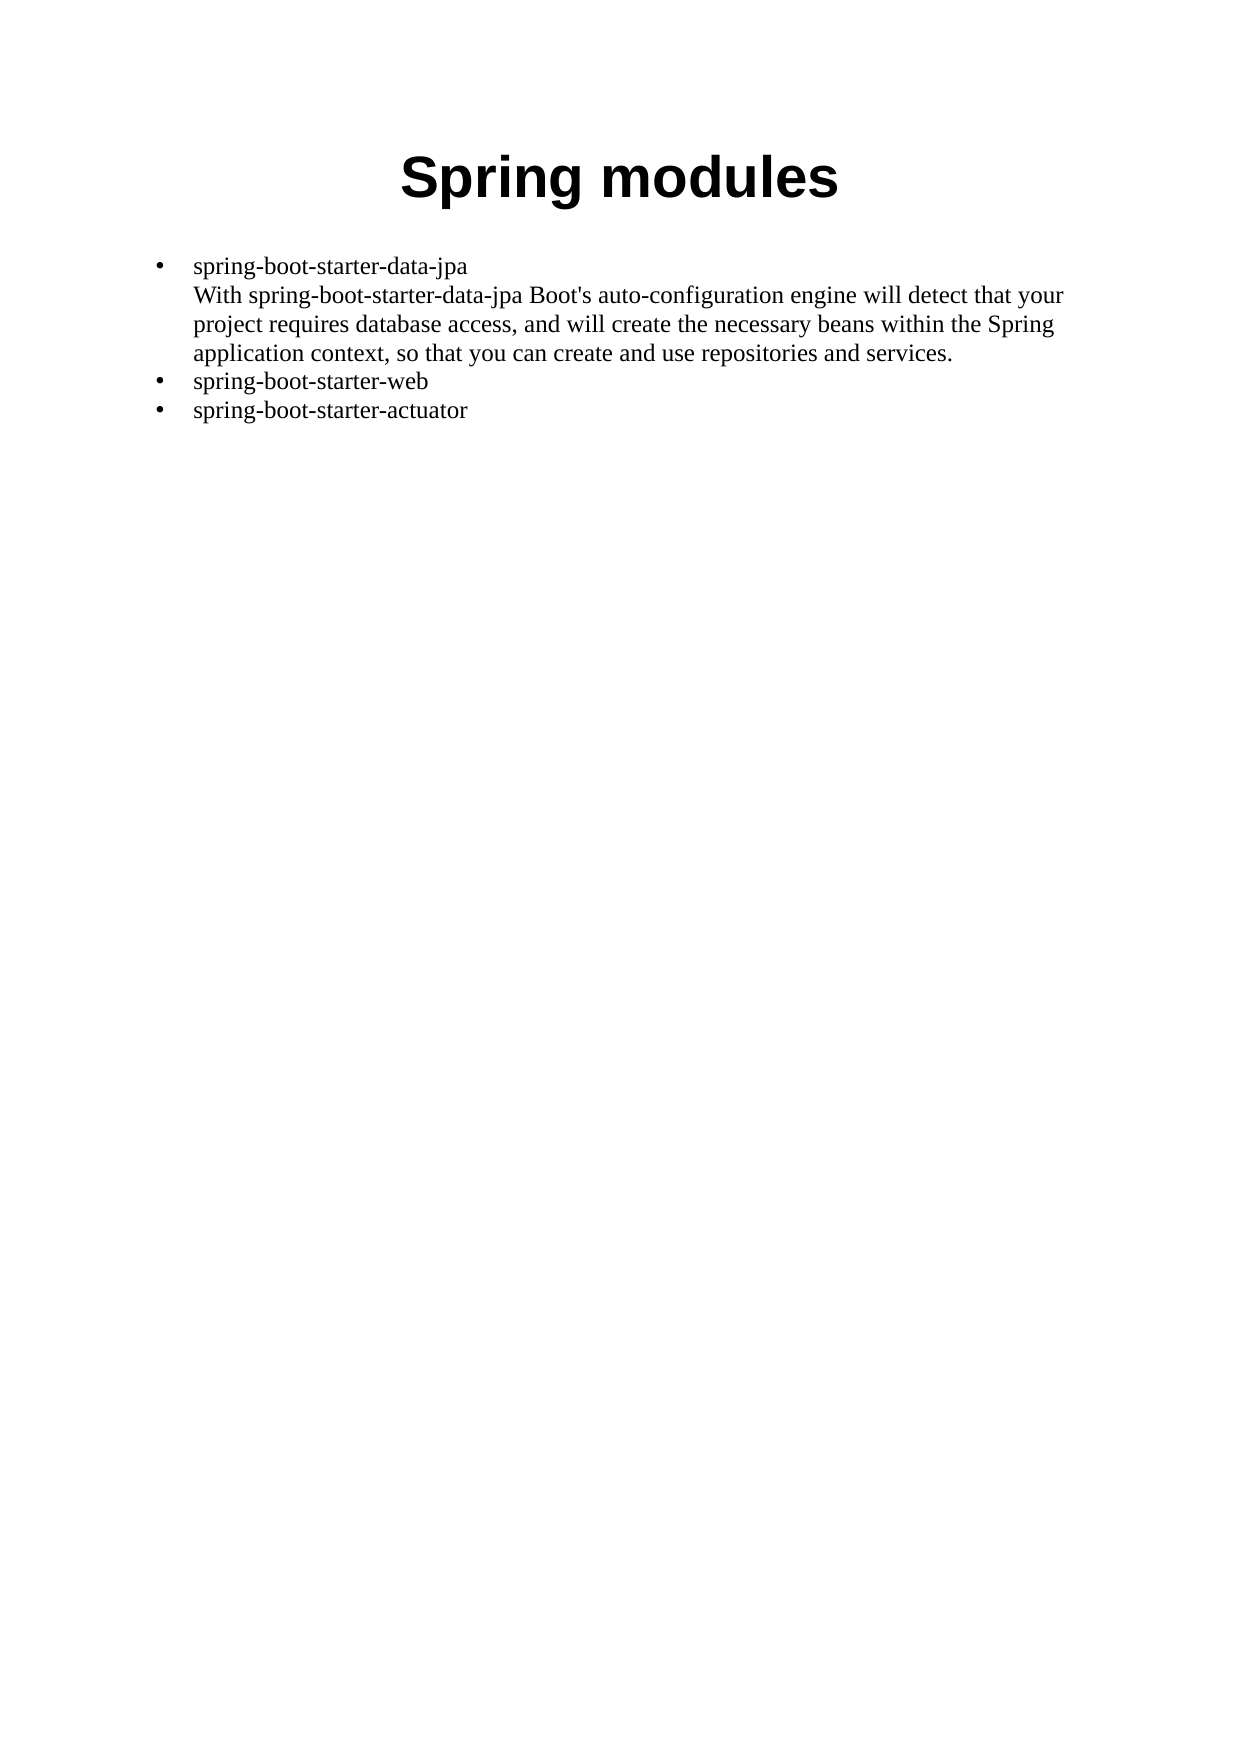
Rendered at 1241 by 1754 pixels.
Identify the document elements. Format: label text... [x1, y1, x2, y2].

title Spring modules [118, 143, 1122, 210]
list spring-boot-starter-web [156, 366, 1122, 395]
list spring-boot-starter-data-jpa [156, 251, 1122, 280]
list spring-boot-starter-actuator [156, 395, 1122, 424]
list With spring-boot-starter-data-jpa Boot's auto-configuration engine will detect that your project requires database access, and will create the necessary beans within the Spring application context, so that you can create and use repositories and services. [156, 280, 1122, 366]
